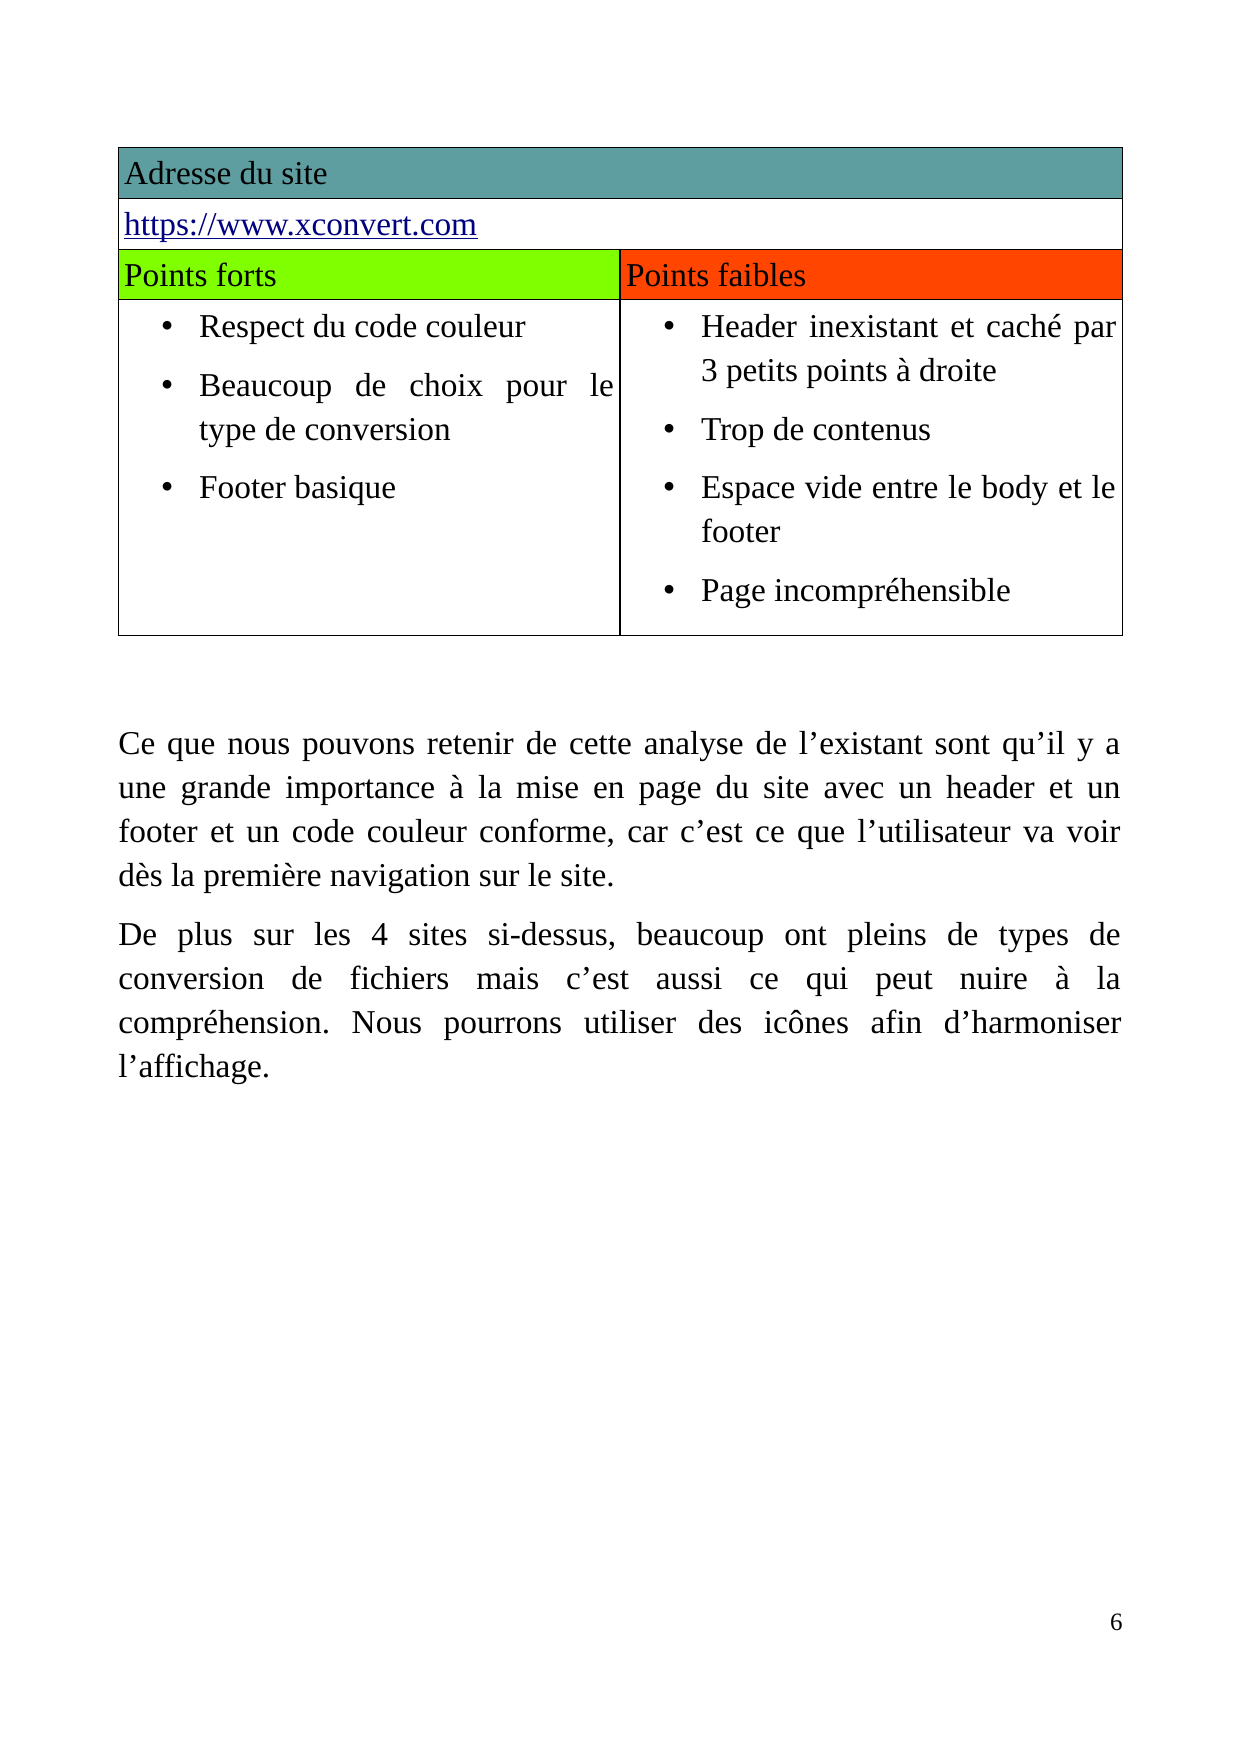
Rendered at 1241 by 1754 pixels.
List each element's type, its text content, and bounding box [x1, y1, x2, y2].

table_cell Points forts [119, 250, 619, 299]
table_cell Header inexistant et caché par 3 petits points à droite Trop de contenus Espace vide entre le body et le footer Page incompréhensible [621, 300, 1122, 634]
text De plus sur les 4 sites si-dessus, beaucoup ont pleins de types de conversion de fichiers mais c’est aussi ce qui peut nuire à la compréhension. Nous pourrons utiliser des icônes afin d’harmoniser l’affichage. [118, 914, 1122, 1084]
table_cell Points faibles [621, 250, 1122, 299]
text Ce que nous pouvons retenir de cette analyse de l’existant sont qu’il y a une grande importance à la mise en page du site avec un header et un footer et un code couleur conforme, car c’est ce que l’utilisateur va voir dès la première navigation sur le site. [118, 723, 1122, 893]
table_cell Respect du code couleur Beaucoup de choix pour le type de conversion Footer basique [119, 300, 619, 634]
table_header Adresse du site [119, 148, 1122, 198]
table_cell https://www.xconvert.com [119, 199, 1122, 248]
